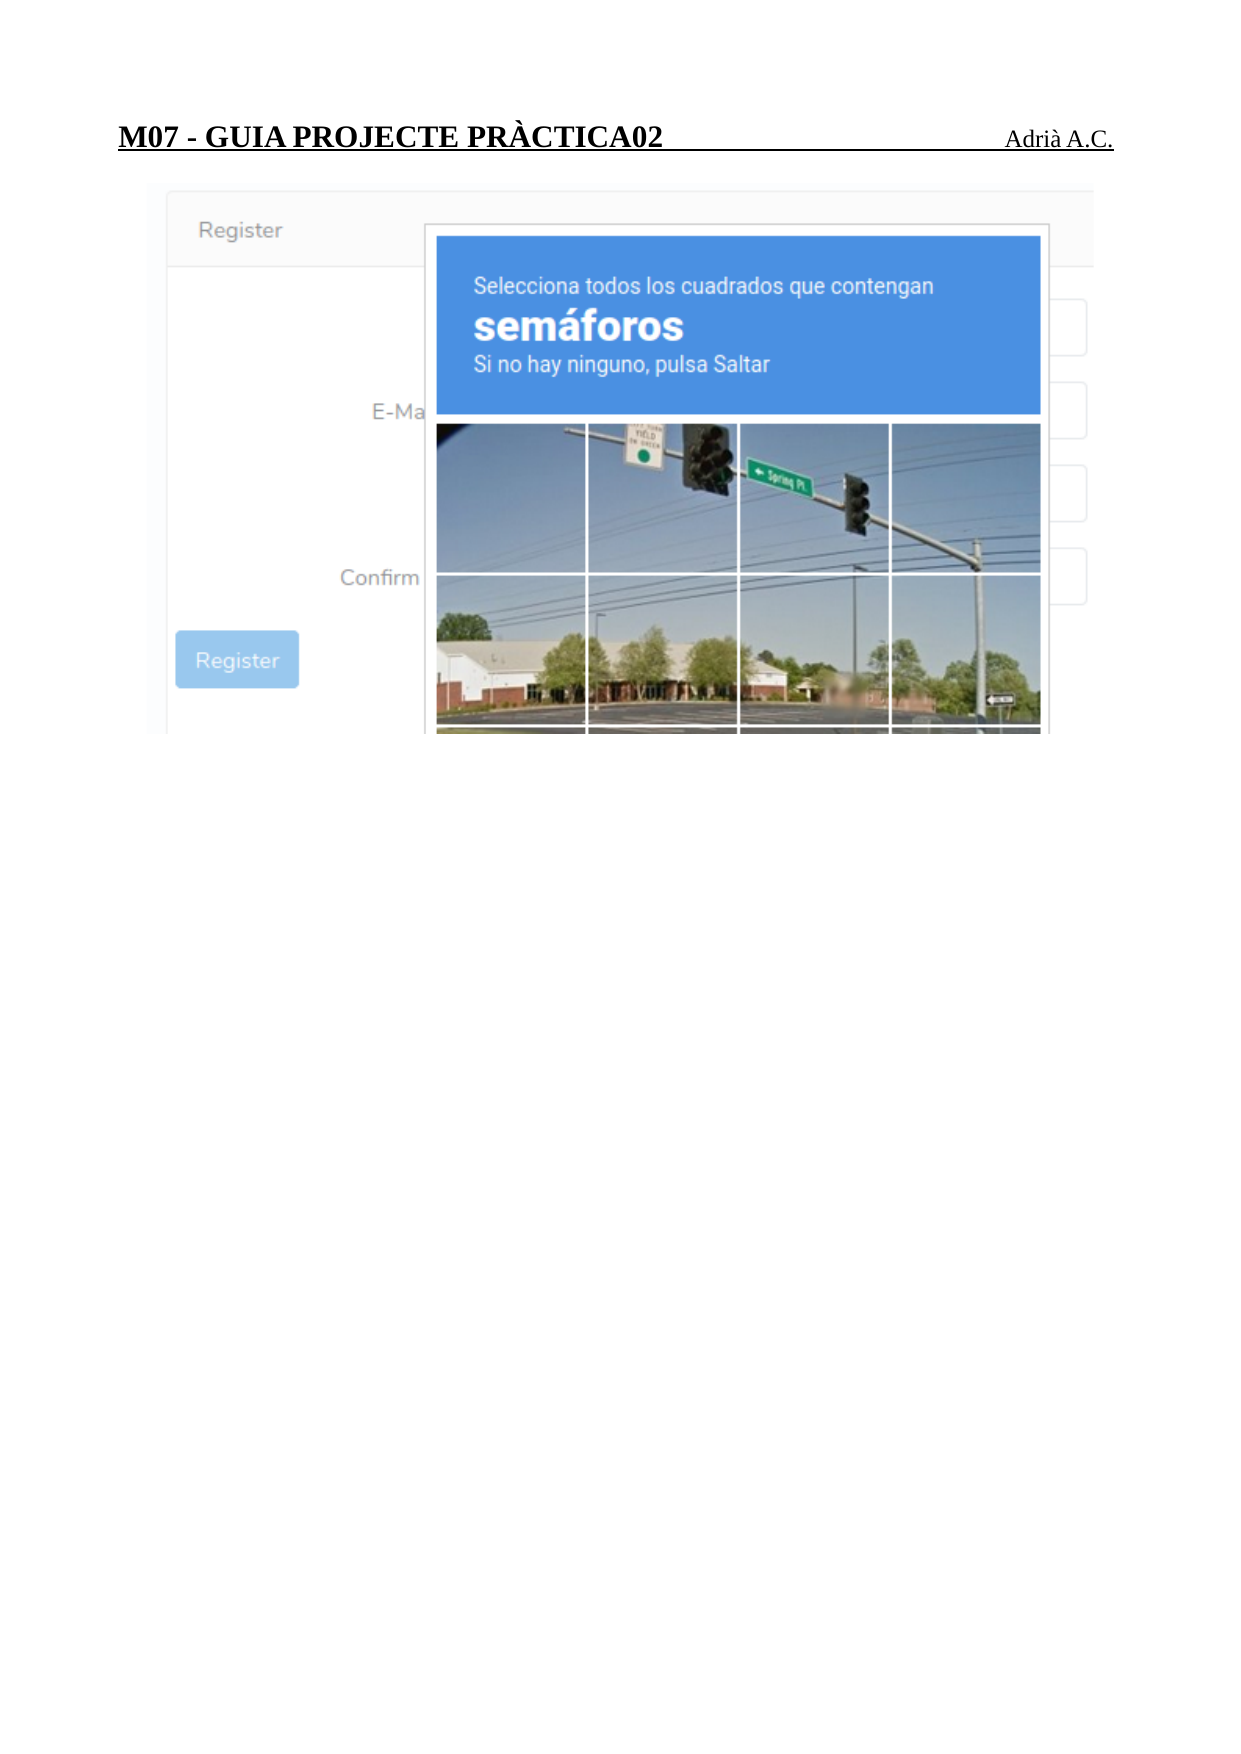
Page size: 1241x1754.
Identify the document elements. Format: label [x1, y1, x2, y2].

picture [146, 183, 1094, 734]
